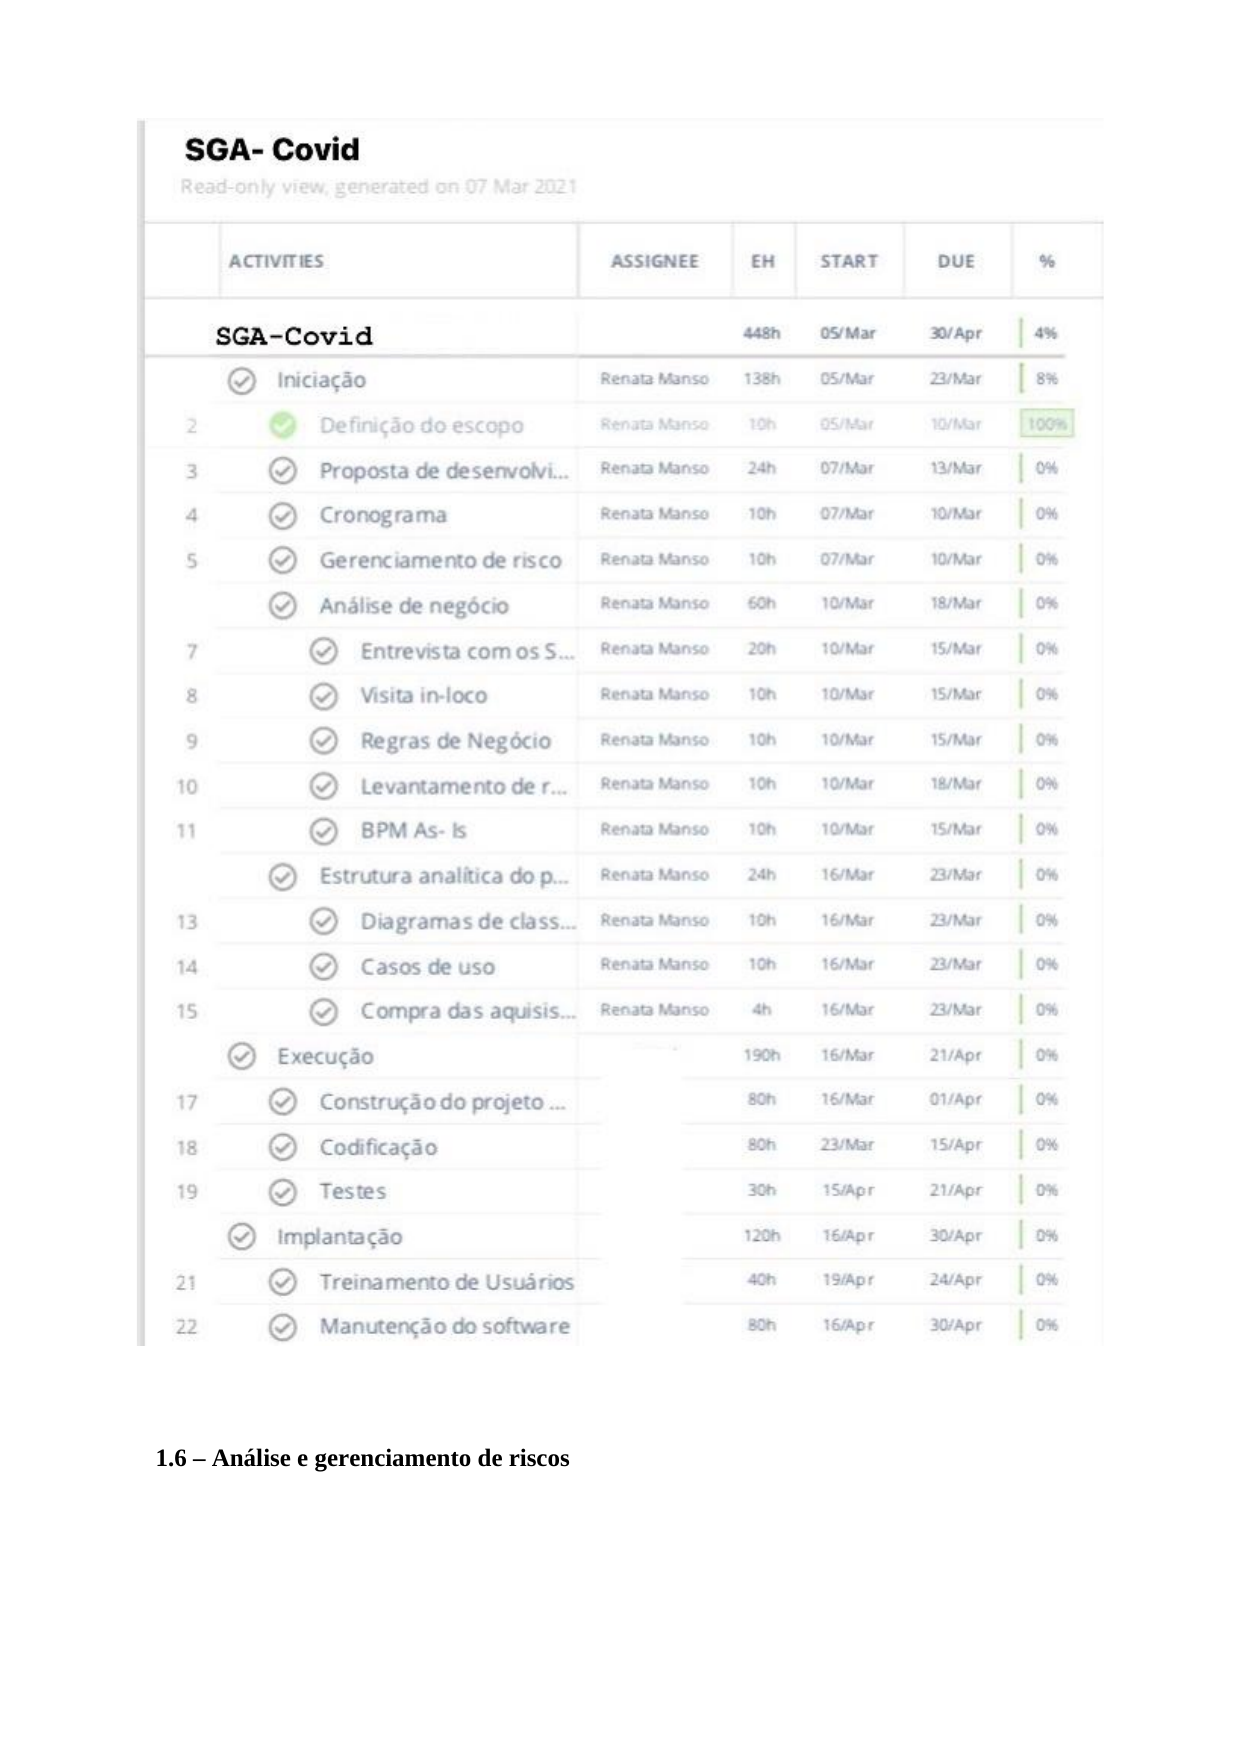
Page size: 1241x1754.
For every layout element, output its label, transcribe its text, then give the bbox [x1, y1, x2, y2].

text 1.6 – Análise e gerenciamento de riscos [155, 1443, 1122, 1472]
picture [136, 118, 1104, 1346]
